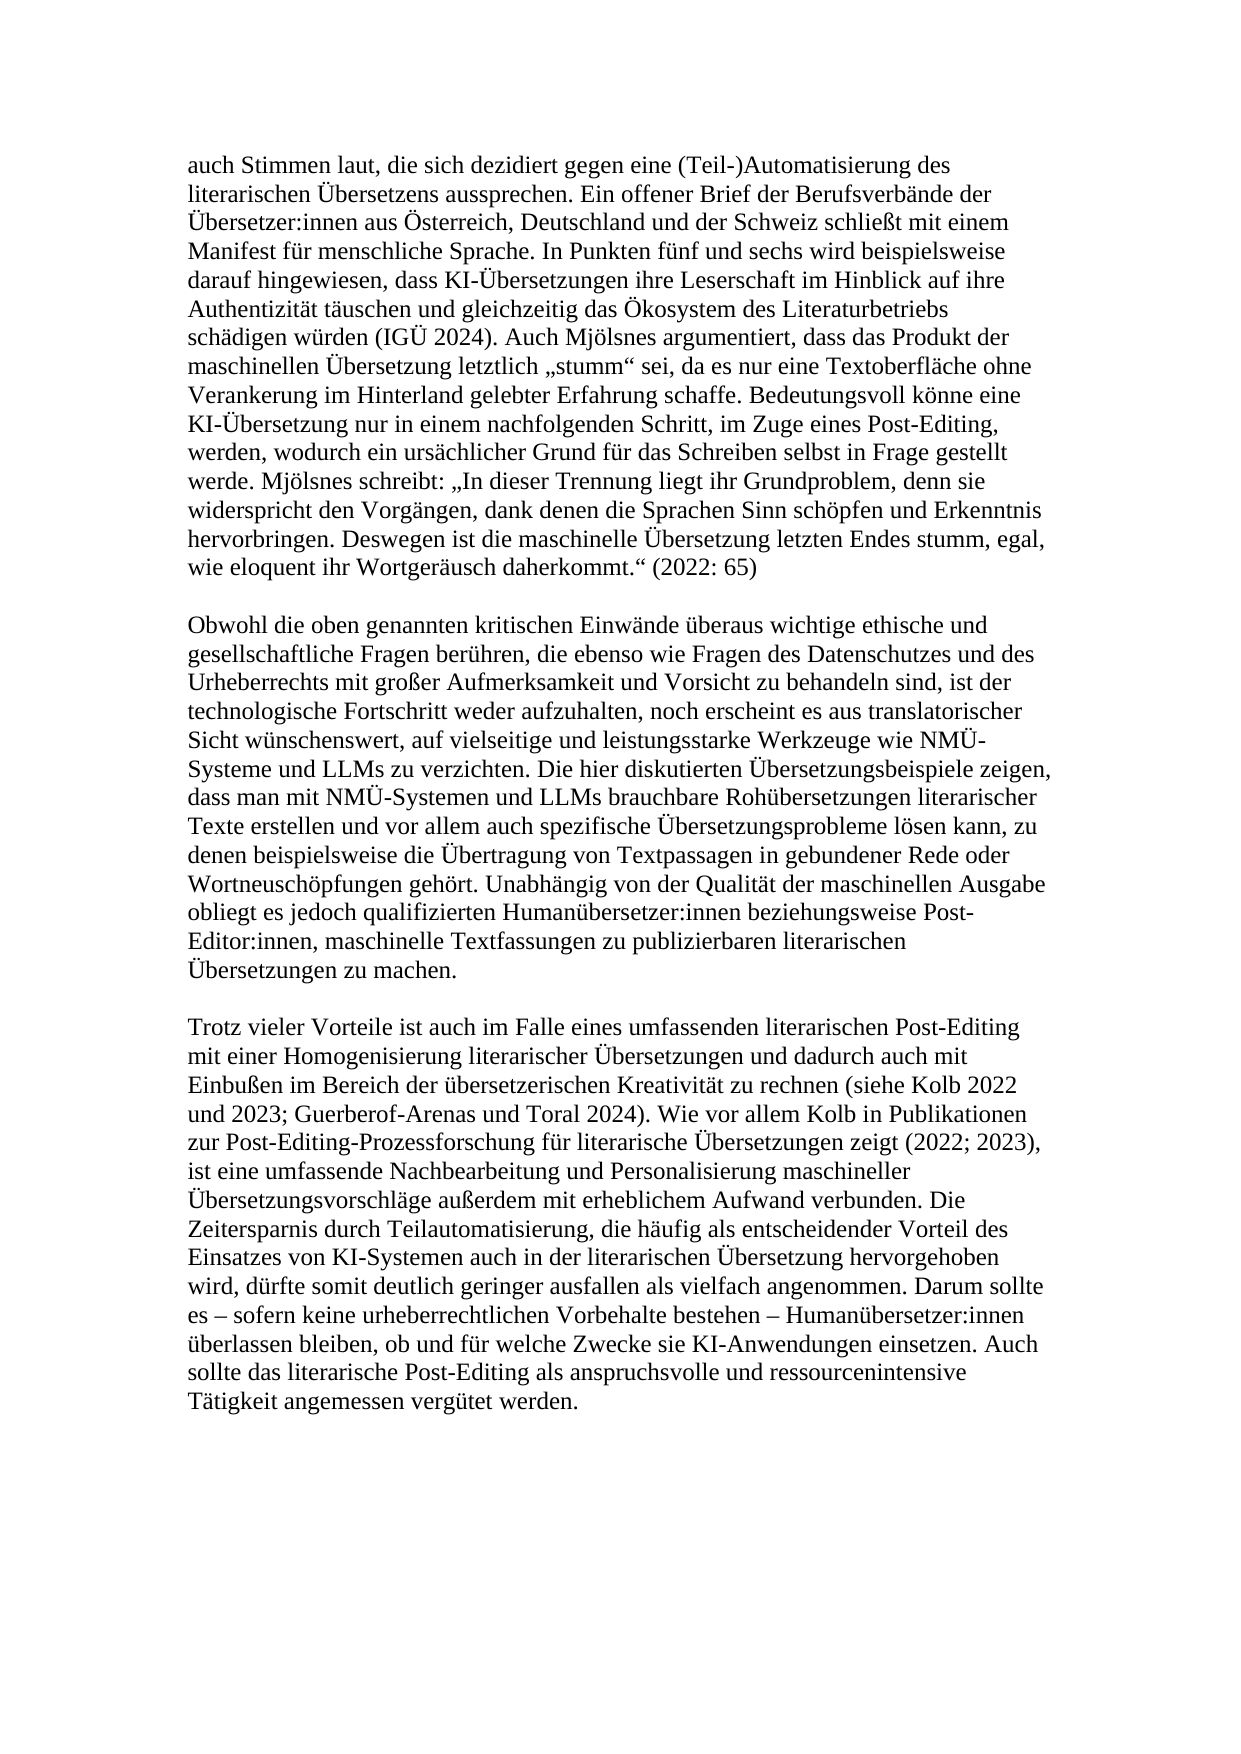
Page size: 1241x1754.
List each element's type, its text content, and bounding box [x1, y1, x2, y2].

text Trotz vieler Vorteile ist auch im Falle eines umfassenden literarischen Post-Editing mit einer Homogenisierung literarischer Übersetzungen und dadurch auch mit Einbußen im Bereich der übersetzerischen Kreativität zu rechnen (siehe Kolb 2022 und 2023; Guerberof-Arenas und Toral 2024). Wie vor allem Kolb in Publikationen zur Post-Editing-Prozessforschung für literarische Übersetzungen zeigt (2022; 2023), ist eine umfassende Nachbearbeitung und Personalisierung maschineller Übersetzungsvorschläge außerdem mit erheblichem Aufwand verbunden. Die Zeitersparnis durch Teilautomatisierung, die häufig als entscheidender Vorteil des Einsatzes von KI-Systemen auch in der literarischen Übersetzung hervorgehoben wird, dürfte somit deutlich geringer ausfallen als vielfach angenommen. Darum sollte es – sofern keine urheberrechtlichen Vorbehalte bestehen – Humanübersetzer:innen überlassen bleiben, ob und für welche Zwecke sie KI-Anwendungen einsetzen. Auch sollte das literarische Post-Editing als anspruchsvolle und ressourcenintensive Tätigkeit angemessen vergütet werden. [187, 1012, 1053, 1415]
text auch Stimmen laut, die sich dezidiert gegen eine (Teil-)Automatisierung des literarischen Übersetzens aussprechen. Ein offener Brief der Berufsverbände der Übersetzer:innen aus Österreich, Deutschland und der Schweiz schließt mit einem Manifest für menschliche Sprache. In Punkten fünf und sechs wird beispielsweise darauf hingewiesen, dass KI-Übersetzungen ihre Leserschaft im Hinblick auf ihre Authentizität täuschen und gleichzeitig das Ökosystem des Literaturbetriebs schädigen würden (IGÜ 2024). Auch Mjölsnes argumentiert, dass das Produkt der maschinellen Übersetzung letztlich „stumm“ sei, da es nur eine Textoberfläche ohne Verankerung im Hinterland gelebter Erfahrung schaffe. Bedeutungsvoll könne eine KI-Übersetzung nur in einem nachfolgenden Schritt, im Zuge eines Post-Editing, werden, wodurch ein ursächlicher Grund für das Schreiben selbst in Frage gestellt werde. Mjölsnes schreibt: „In dieser Trennung liegt ihr Grundproblem, denn sie widerspricht den Vorgängen, dank denen die Sprachen Sinn schöpfen und Erkenntnis hervorbringen. Deswegen ist die maschinelle Übersetzung letzten Endes stumm, egal, wie eloquent ihr Wortgeräusch daherkommt.“ (2022: 65) [187, 150, 1053, 581]
text Obwohl die oben genannten kritischen Einwände überaus wichtige ethische und gesellschaftliche Fragen berühren, die ebenso wie Fragen des Datenschutzes und des Urheberrechts mit großer Aufmerksamkeit und Vorsicht zu behandeln sind, ist der technologische Fortschritt weder aufzuhalten, noch erscheint es aus translatorischer Sicht wünschenswert, auf vielseitige und leistungsstarke Werkzeuge wie NMÜ-Systeme und LLMs zu verzichten. Die hier diskutierten Übersetzungsbeispiele zeigen, dass man mit NMÜ-Systemen und LLMs brauchbare Rohübersetzungen literarischer Texte erstellen und vor allem auch spezifische Übersetzungsprobleme lösen kann, zu denen beispielsweise die Übertragung von Textpassagen in gebundener Rede oder Wortneuschöpfungen gehört. Unabhängig von der Qualität der maschinellen Ausgabe obliegt es jedoch qualifizierten Humanübersetzer:innen beziehungsweise Post-Editor:innen, maschinelle Textfassungen zu publizierbaren literarischen Übersetzungen zu machen. [187, 610, 1053, 984]
